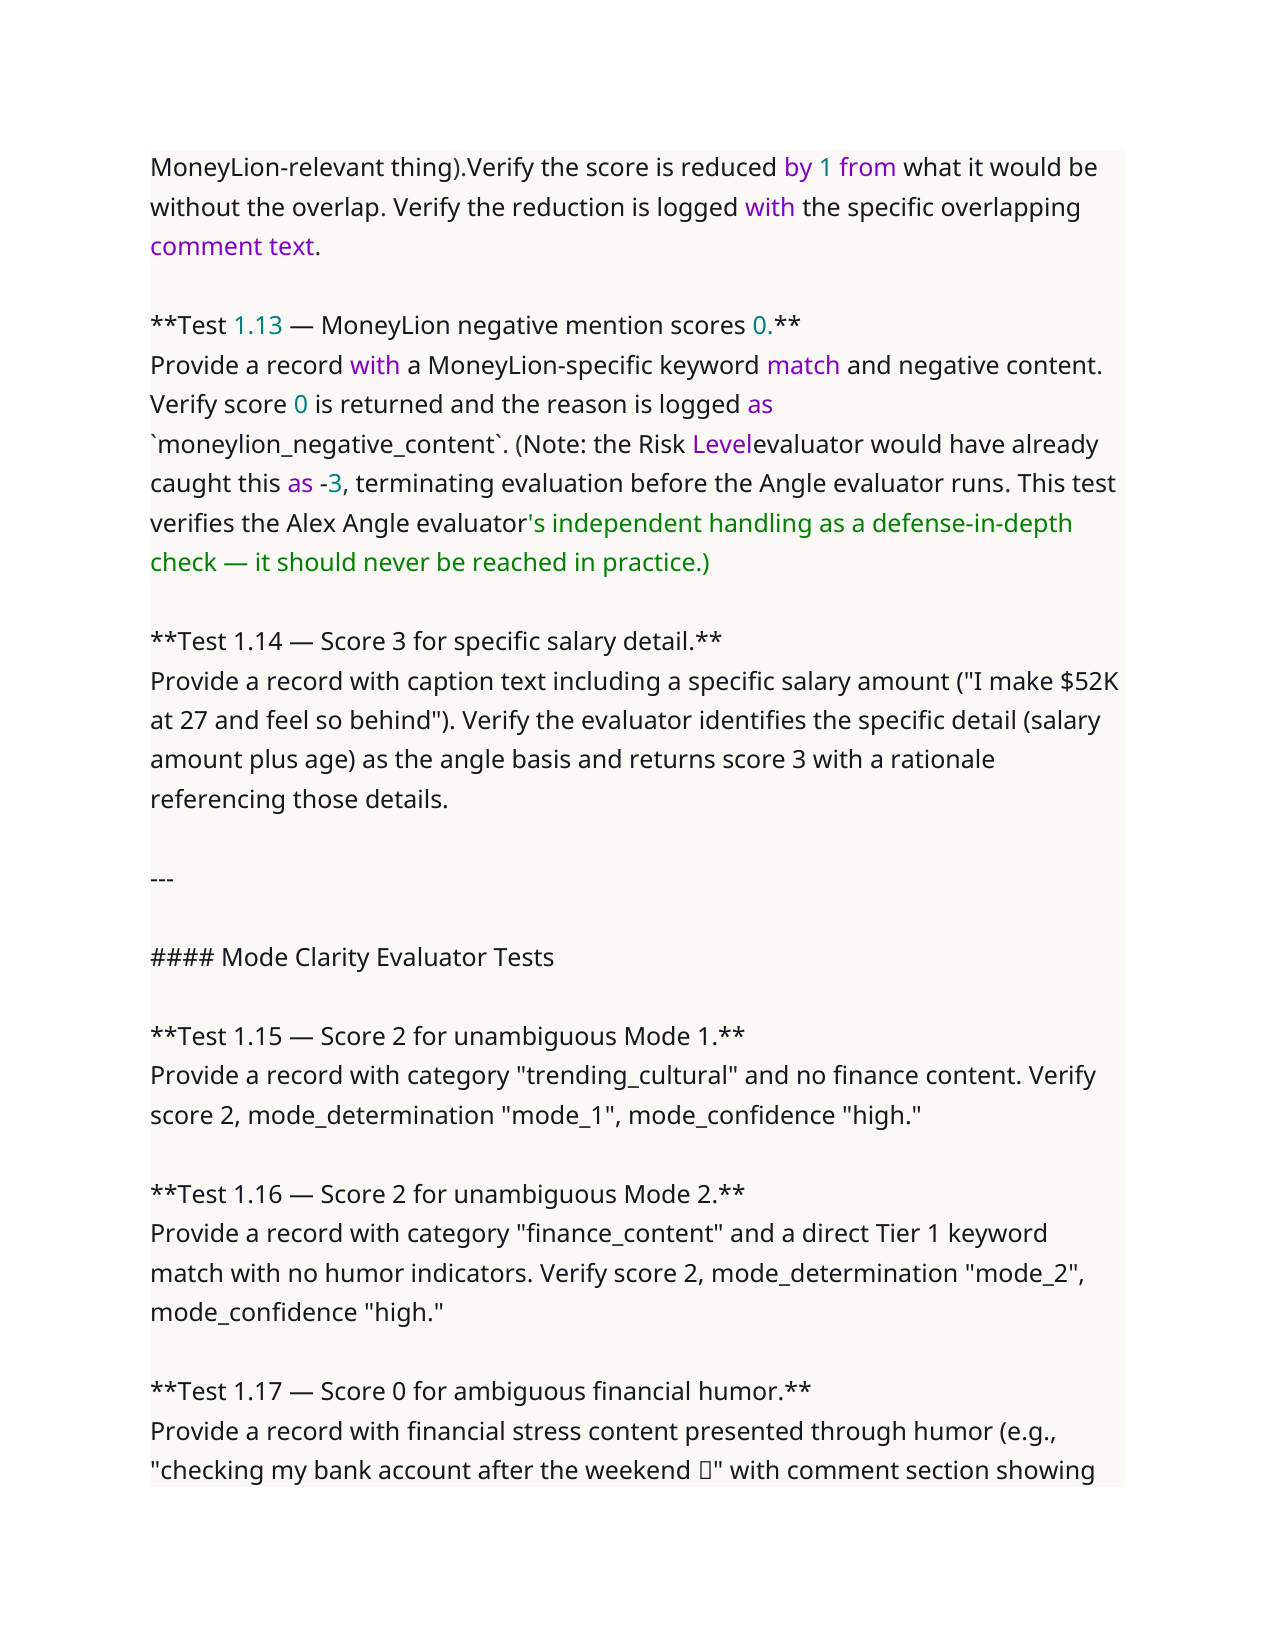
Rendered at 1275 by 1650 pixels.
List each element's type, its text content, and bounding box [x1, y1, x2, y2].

text MoneyLion-relevant thing).Verify the score is reduced by 1 from what it would be without the overlap. Verify the reduction is logged with the specific overlapping comment text. **Test 1.13 — MoneyLion negative mention scores 0.** Provide a record with a MoneyLion-specific keyword match and negative content. Verify score 0 is returned and the reason is logged as `moneylion_negative_content`. (Note: the Risk Levelevaluator would have already caught this as -3, terminating evaluation before the Angle evaluator runs. This test verifies the Alex Angle evaluator's independent handling as a defense-in-depth check — it should never be reached in practice.) **Test 1.14 — Score 3 for specific salary detail.** Provide a record with caption text including a specific salary amount ("I make $52K at 27 and feel so behind"). Verify the evaluator identifies the specific detail (salary amount plus age) as the angle basis and returns score 3 with a rationale referencing those details. --- #### Mode Clarity Evaluator Tests **Test 1.15 — Score 2 for unambiguous Mode 1.** Provide a record with category "trending_cultural" and no finance content. Verify score 2, mode_determination "mode_1", mode_confidence "high." **Test 1.16 — Score 2 for unambiguous Mode 2.** Provide a record with category "finance_content" and a direct Tier 1 keyword match with no humor indicators. Verify score 2, mode_determination "mode_2", mode_confidence "high." **Test 1.17 — Score 0 for ambiguous financial humor.** Provide a record with financial stress content presented through humor (e.g., "checking my bank account after the weekend 💀" with comment section showing [150, 150, 1125, 1487]
